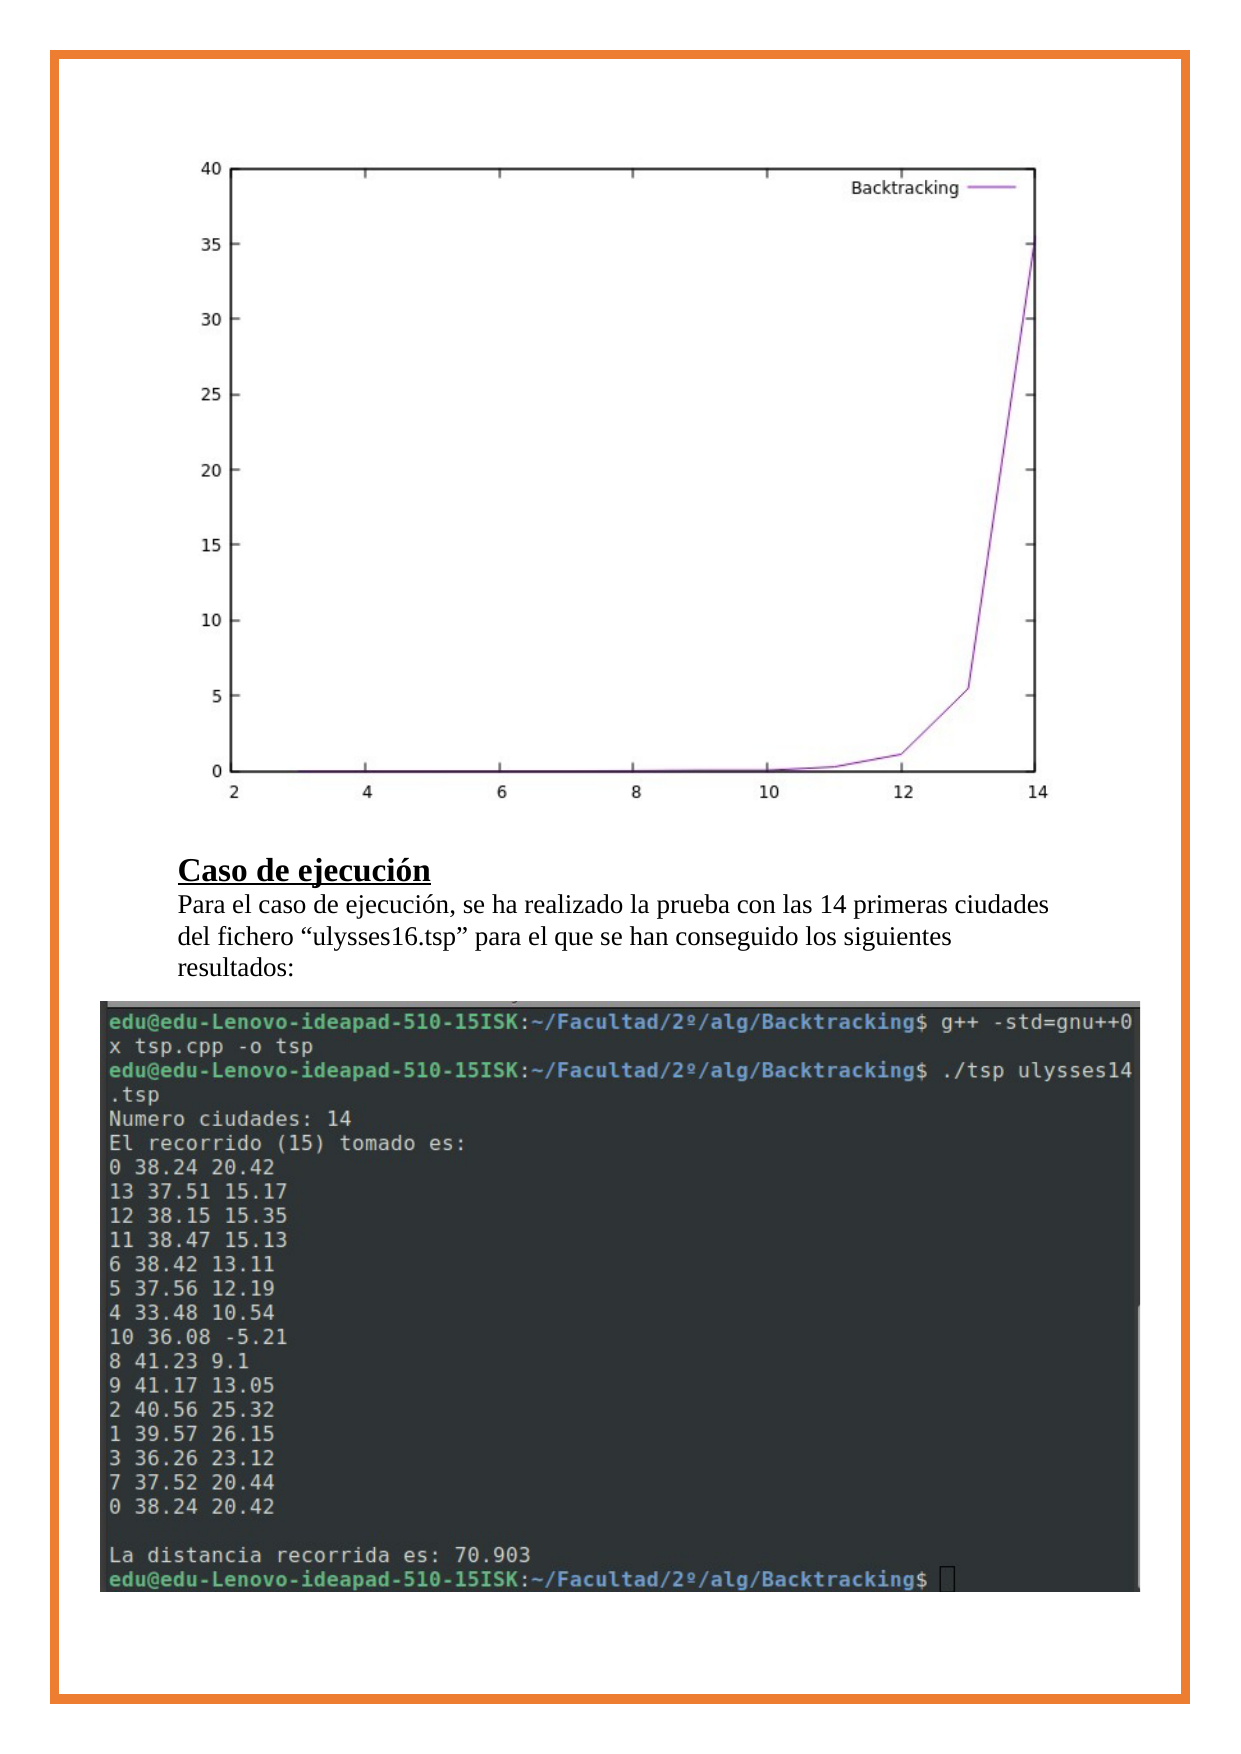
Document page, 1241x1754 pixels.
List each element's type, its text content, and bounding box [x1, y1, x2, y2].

text Para el caso de ejecución, se ha realizado la prueba con las 14 primeras ciudades [177, 889, 1063, 920]
text del fichero “ulysses16.tsp” para el que se han conseguido los siguientes [177, 920, 1063, 951]
text resultados: [177, 951, 1063, 982]
text Caso de ejecución [177, 850, 1063, 889]
